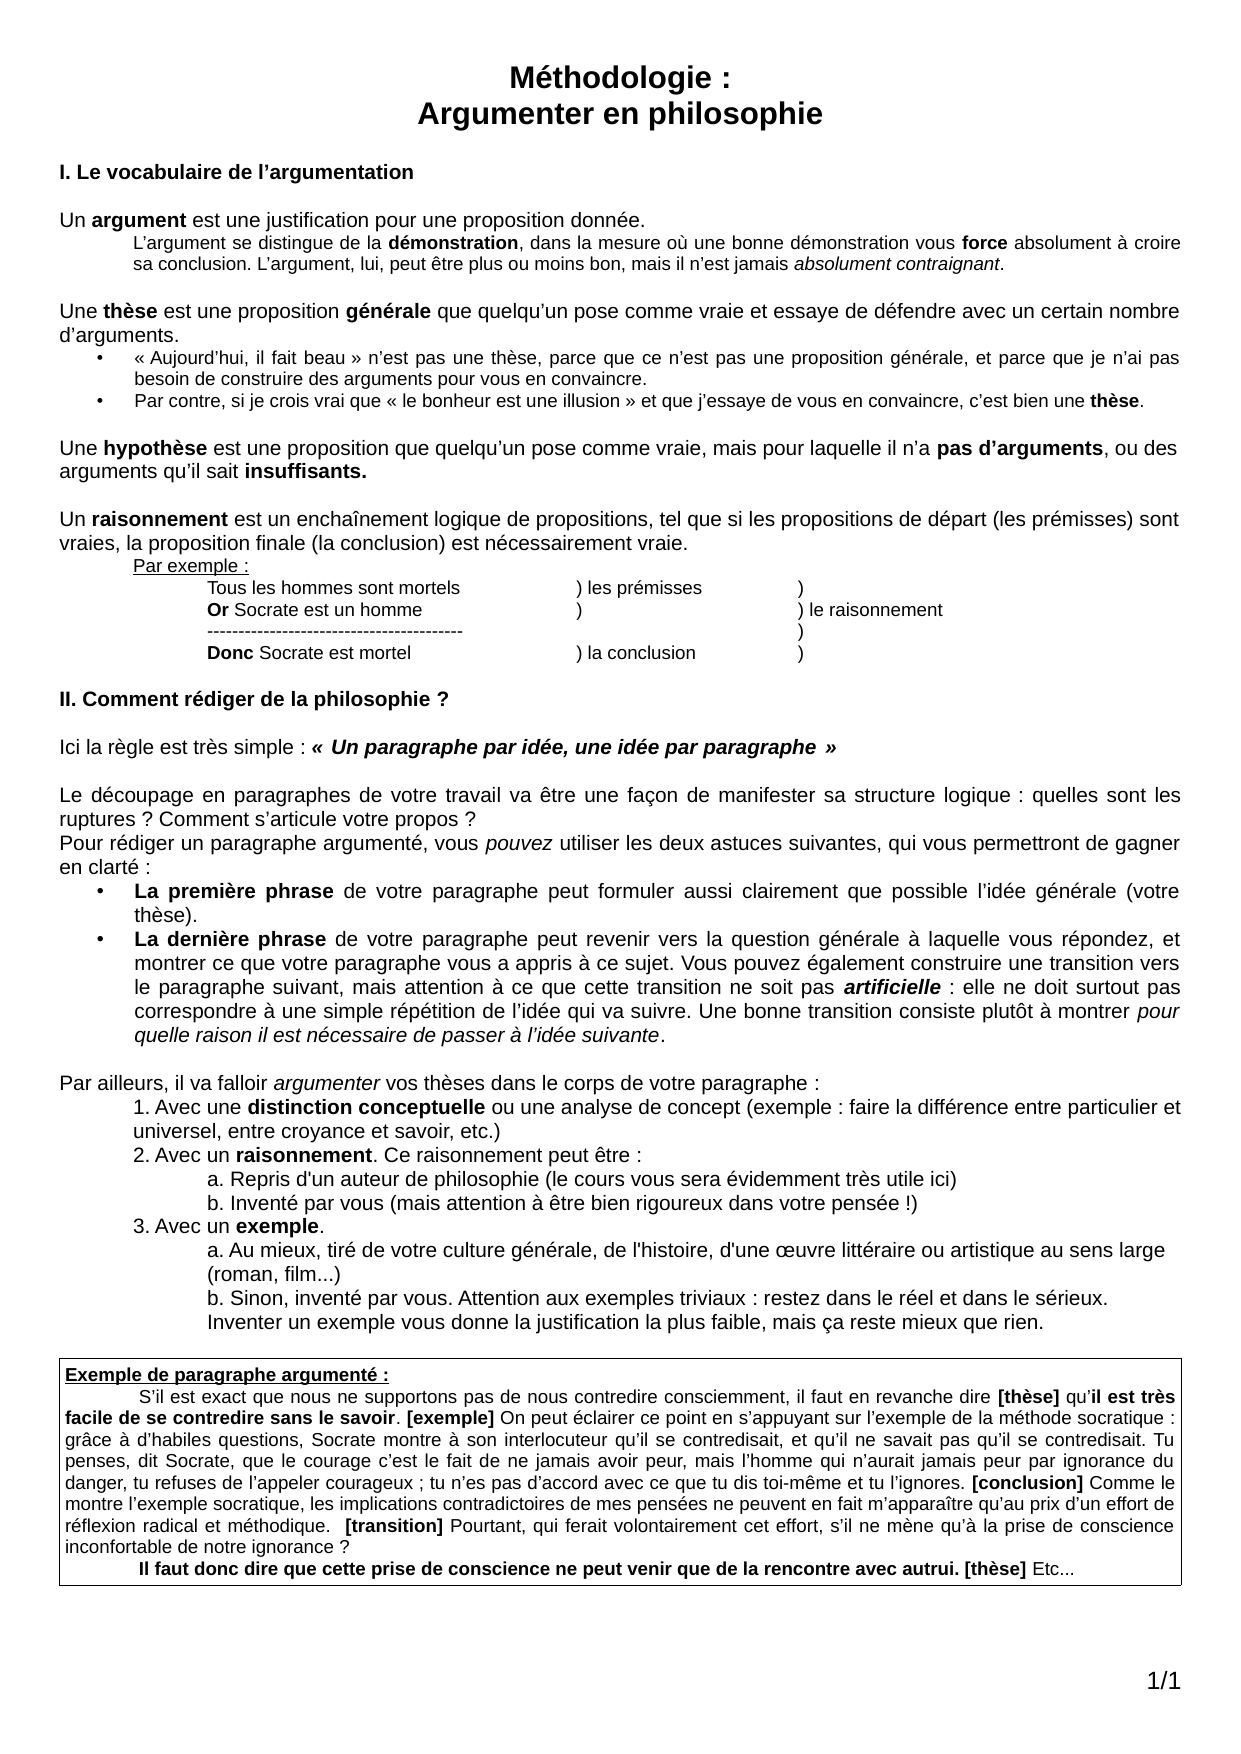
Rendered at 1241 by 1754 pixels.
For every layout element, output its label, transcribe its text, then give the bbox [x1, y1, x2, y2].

text Par ailleurs, il va falloir argumenter vos thèses dans le corps de votre paragraphe : [59, 1071, 1181, 1094]
list La dernière phrase de votre paragraphe peut revenir vers la question générale à laquelle vous répondez, et montrer ce que votre paragraphe vous a appris à ce sujet. Vous pouvez également construire une transition vers le paragraphe suivant, mais attention à ce que cette transition ne soit pas artificielle : elle ne doit surtout pas correspondre à une simple répétition de l’idée qui va suivre. Une bonne transition consiste plutôt à montrer pour quelle raison il est nécessaire de passer à l’idée suivante. [97, 927, 1181, 1047]
list La première phrase de votre paragraphe peut formuler aussi clairement que possible l’idée générale (votre thèse). [97, 879, 1181, 927]
text Tous les hommes sont mortels ) les prémisses ) [207, 577, 1181, 598]
text I. Le vocabulaire de l’argumentation [59, 160, 1181, 184]
text a. Repris d'un auteur de philosophie (le cours vous sera évidemment très utile ici) [59, 1166, 1181, 1190]
text Une hypothèse est une proposition que quelqu’un pose comme vraie, mais pour laquelle il n’a pas d’arguments, ou des arguments qu’il sait insuffisants. [59, 435, 1181, 483]
table_header Exemple de paragraphe argumenté : S’il est exact que nous ne supportons pas de nous contredire consciemment, il faut en revanche dire [thèse] qu’il est très facile de se contredire sans le savoir. [exemple] On peut éclairer ce point en s’appuyant sur l’exemple de la méthode socratique : grâce à d’habiles questions, Socrate montre à son interlocuteur qu’il se contredisait, et qu’il ne savait pas qu’il se contredisait. Tu penses, dit Socrate, que le courage c’est le fait de ne jamais avoir peur, mais l’homme qui n’aurait jamais peur par ignorance du danger, tu refuses de l’appeler courageux ; tu n’es pas d’accord avec ce que tu dis toi-même et tu l’ignores. [conclusion] Comme le montre l’exemple socratique, les implications contradictoires de mes pensées ne peuvent en fait m’apparaître qu’au prix d’un effort de réflexion radical et méthodique. [transition] Pourtant, qui ferait volontairement cet effort, s’il ne mène qu’à la prise de conscience inconfortable de notre ignorance ? Il faut donc dire que cette prise de conscience ne peut venir que de la rencontre avec autrui. [thèse] Etc... [60, 1359, 1181, 1585]
text Argumenter en philosophie [59, 95, 1181, 131]
text Un raisonnement est un enchaînement logique de propositions, tel que si les propositions de départ (les prémisses) sont vraies, la proposition finale (la conclusion) est nécessairement vraie. [59, 507, 1181, 555]
text Or Socrate est un homme ) ) le raisonnement [207, 598, 1181, 620]
text b. Inventé par vous (mais attention à être bien rigoureux dans votre pensée !) [59, 1190, 1181, 1214]
text Méthodologie : [59, 59, 1181, 95]
text L’argument se distingue de la démonstration, dans la mesure où une bonne démonstration vous force absolument à croire sa conclusion. L’argument, lui, peut être plus ou moins bon, mais il n’est jamais absolument contraignant. [133, 232, 1181, 275]
text Une thèse est une proposition générale que quelqu’un pose comme vraie et essaye de défendre avec un certain nombre d’arguments. [59, 299, 1181, 347]
text Par exemple : [133, 555, 1181, 577]
text ----------------------------------------- ) [207, 620, 1181, 641]
text 1. Avec une distinction conceptuelle ou une analyse de concept (exemple : faire la différence entre particulier et universel, entre croyance et savoir, etc.) [133, 1094, 1181, 1142]
text a. Au mieux, tiré de votre culture générale, de l'histoire, d'une œuvre littéraire ou artistique au sens large (roman, film...) [207, 1238, 1181, 1286]
text Pour rédiger un paragraphe argumenté, vous pouvez utiliser les deux astuces suivantes, qui vous permettront de gagner en clarté : [59, 831, 1181, 879]
text Donc Socrate est mortel ) la conclusion ) [207, 641, 1181, 663]
text 2. Avec un raisonnement. Ce raisonnement peut être : [133, 1142, 1181, 1166]
list « Aujourd’hui, il fait beau » n’est pas une thèse, parce que ce n’est pas une proposition générale, et parce que je n’ai pas besoin de construire des arguments pour vous en convaincre. [97, 347, 1181, 390]
text Le découpage en paragraphes de votre travail va être une façon de manifester sa structure logique : quelles sont les ruptures ? Comment s’articule votre propos ? [59, 783, 1181, 831]
text 3. Avec un exemple. [133, 1214, 1181, 1238]
text II. Comment rédiger de la philosophie ? [59, 687, 1181, 711]
text b. Sinon, inventé par vous. Attention aux exemples triviaux : restez dans le réel et dans le sérieux. Inventer un exemple vous donne la justification la plus faible, mais ça reste mieux que rien. [207, 1286, 1181, 1334]
list Par contre, si je crois vrai que « le bonheur est une illusion » et que j’essaye de vous en convaincre, c’est bien une thèse. [97, 390, 1181, 411]
text Ici la règle est très simple : « Un paragraphe par idée, une idée par paragraphe » [59, 735, 1181, 759]
text Un argument est une justification pour une proposition donnée. [59, 208, 1181, 232]
